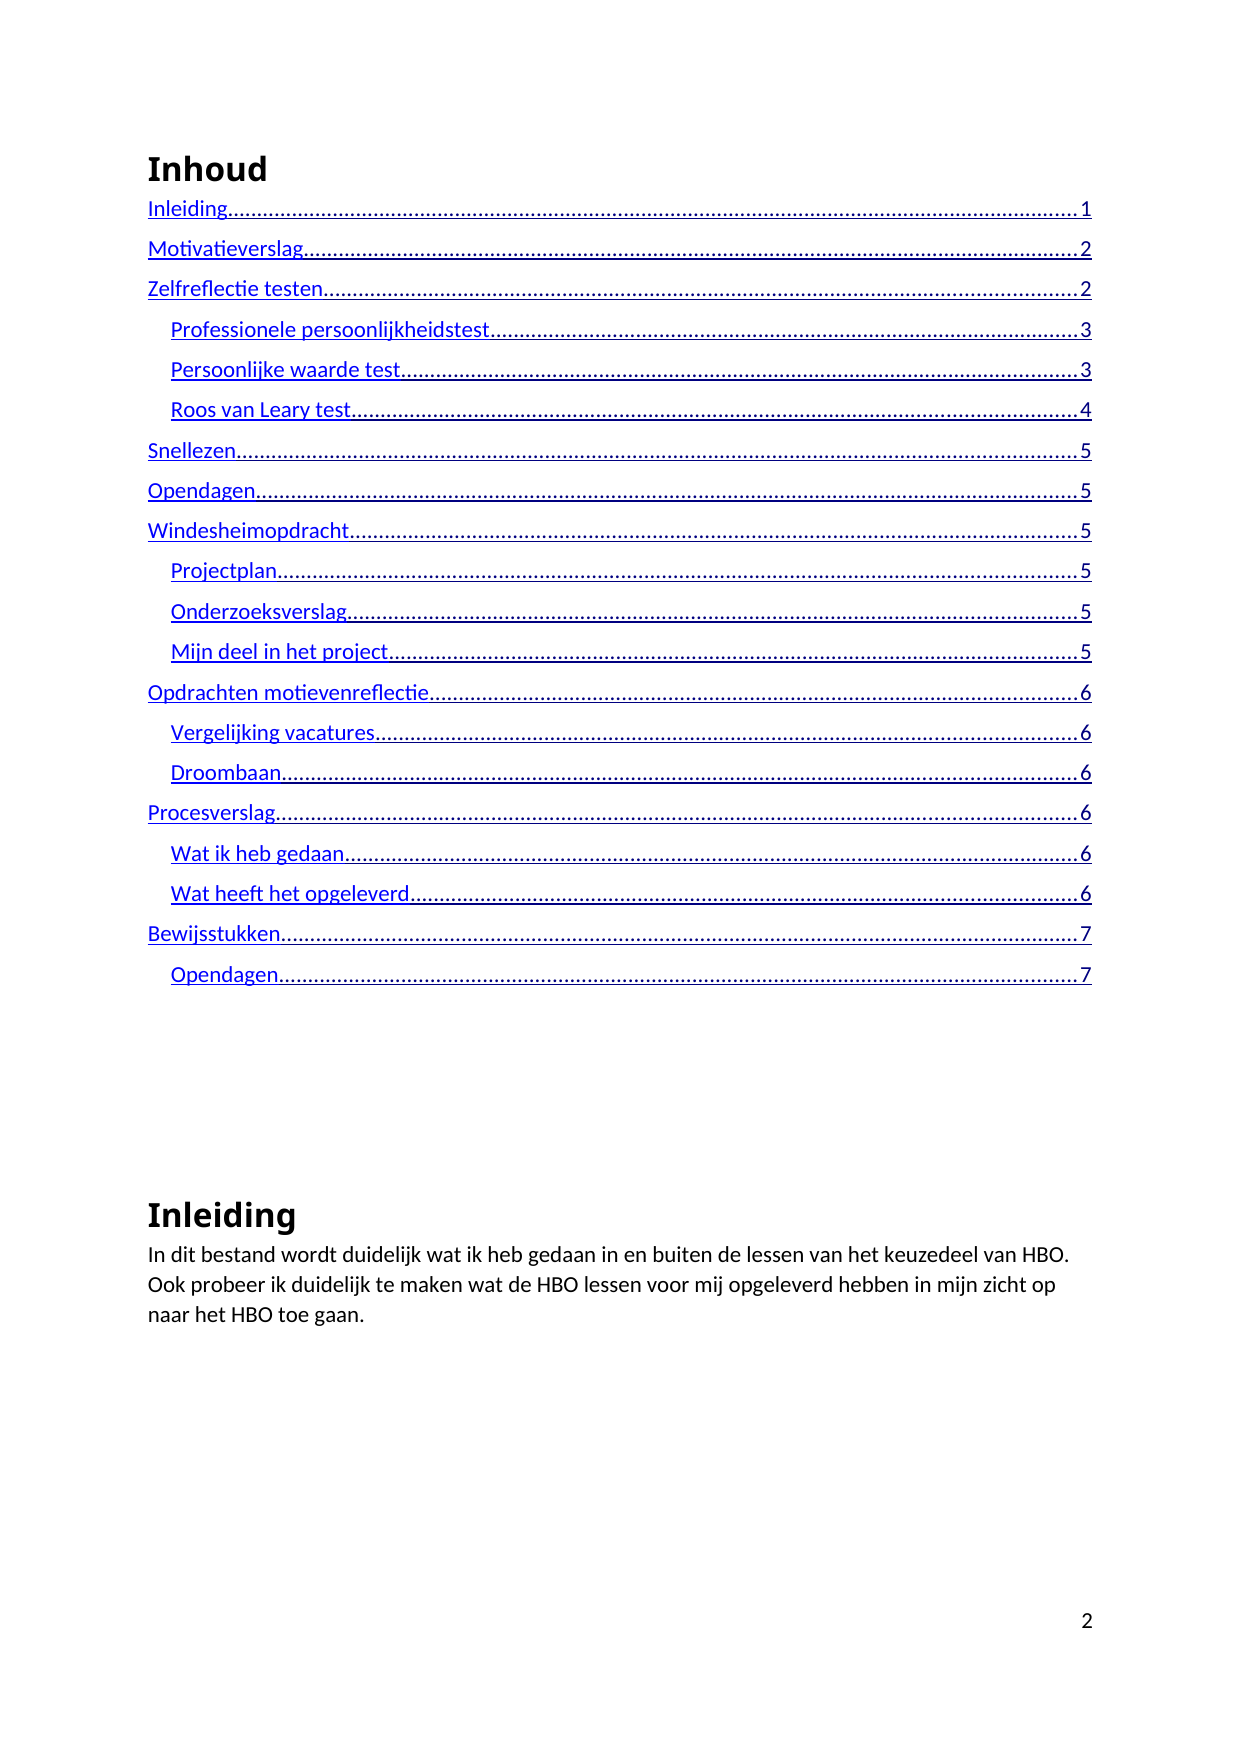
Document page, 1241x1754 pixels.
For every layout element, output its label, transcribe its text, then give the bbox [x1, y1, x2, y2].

text Snellezen 5 [148, 436, 1093, 464]
text Motivatieverslag 2 [148, 234, 1093, 262]
text Inhoud [148, 145, 1093, 191]
text Zelfreflectie testen 2 [148, 274, 1093, 302]
text Vergelijking vacatures 6 [171, 718, 1093, 746]
text Mijn deel in het project 5 [171, 637, 1093, 665]
text Opendagen 7 [171, 960, 1093, 988]
text Opdrachten motievenreflectie 6 [148, 678, 1093, 706]
text Persoonlijke waarde test 3 [171, 355, 1093, 383]
text Droombaan 6 [171, 758, 1093, 786]
text Inleiding 1 [148, 194, 1093, 222]
subtitle Inleiding [148, 1192, 1093, 1237]
text Wat ik heb gedaan 6 [171, 839, 1093, 867]
text Bewijsstukken 7 [148, 919, 1093, 947]
text Opendagen 5 [148, 476, 1093, 504]
text Windesheimopdracht 5 [148, 516, 1093, 544]
text Professionele persoonlijkheidstest 3 [171, 315, 1093, 343]
text Wat heeft het opgeleverd 6 [171, 879, 1093, 907]
text In dit bestand wordt duidelijk wat ik heb gedaan in en buiten de lessen van het keuzedeel van HBO. Ook probeer ik duidelijk te maken wat de HBO lessen voor mij opgeleverd hebben in mijn zicht op naar het HBO toe gaan. [148, 1240, 1093, 1328]
text Projectplan 5 [171, 557, 1093, 585]
text Procesverslag 6 [148, 798, 1093, 827]
text Onderzoeksverslag 5 [171, 597, 1093, 625]
text Roos van Leary test 4 [171, 395, 1093, 423]
